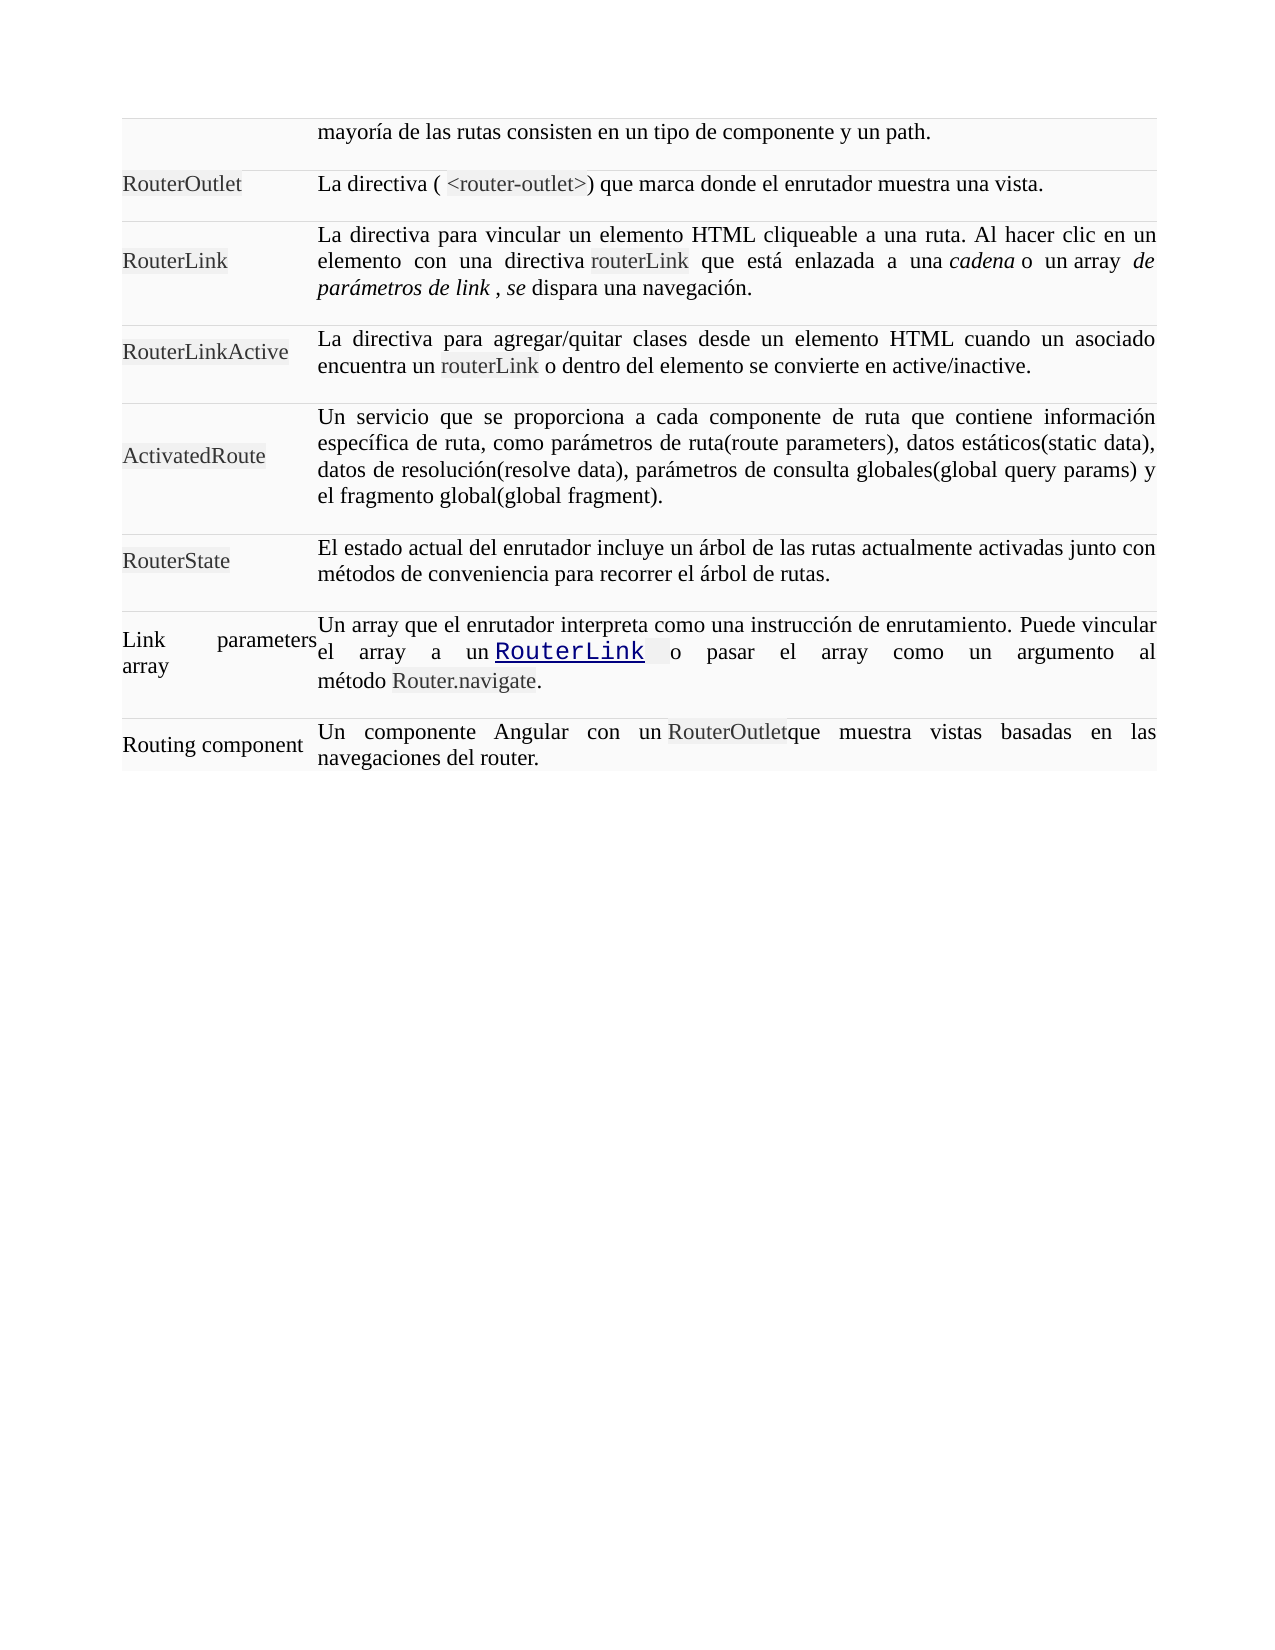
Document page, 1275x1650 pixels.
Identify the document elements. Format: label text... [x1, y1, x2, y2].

table_cell La directiva ( <router-outlet>) que marca donde el enrutador muestra una vista. [318, 171, 1157, 221]
table_cell RouterLinkActive [122, 326, 317, 403]
table_cell La directiva para vincular un elemento HTML cliqueable a una ruta. Al hacer clic en un elemento con una directiva routerLink que está enlazada a una cadena o un array de parámetros de link , se dispara una navegación. [318, 222, 1157, 325]
table_cell [122, 119, 317, 169]
table_cell Un servicio que se proporciona a cada componente de ruta que contiene información específica de ruta, como parámetros de ruta(route parameters), datos estáticos(static data), datos de resolución(resolve data), parámetros de consulta globales(global query params) y el fragmento global(global fragment). [318, 404, 1157, 533]
table_cell Routing component [122, 719, 317, 771]
table_cell RouterLink [122, 222, 317, 325]
table_cell RouterState [122, 535, 317, 611]
table_cell La directiva para agregar/quitar clases desde un elemento HTML cuando un asociado encuentra un routerLink o dentro del elemento se convierte en active/inactive. [318, 326, 1157, 403]
table_cell Un componente Angular con un RouterOutletque muestra vistas basadas en las navegaciones del router. [318, 719, 1157, 771]
table_cell El estado actual del enrutador incluye un árbol de las rutas actualmente activadas junto con métodos de conveniencia para recorrer el árbol de rutas. [318, 535, 1157, 611]
table_cell mayoría de las rutas consisten en un tipo de componente y un path. [318, 119, 1157, 169]
table_cell ActivatedRoute [122, 404, 317, 533]
table_cell Un array que el enrutador interpreta como una instrucción de enrutamiento. Puede vincular el array a un RouterLink o pasar el array como un argumento al método Router.navigate. [318, 612, 1157, 718]
table_cell RouterOutlet [122, 171, 317, 221]
table_cell Link parameters array [122, 612, 317, 718]
